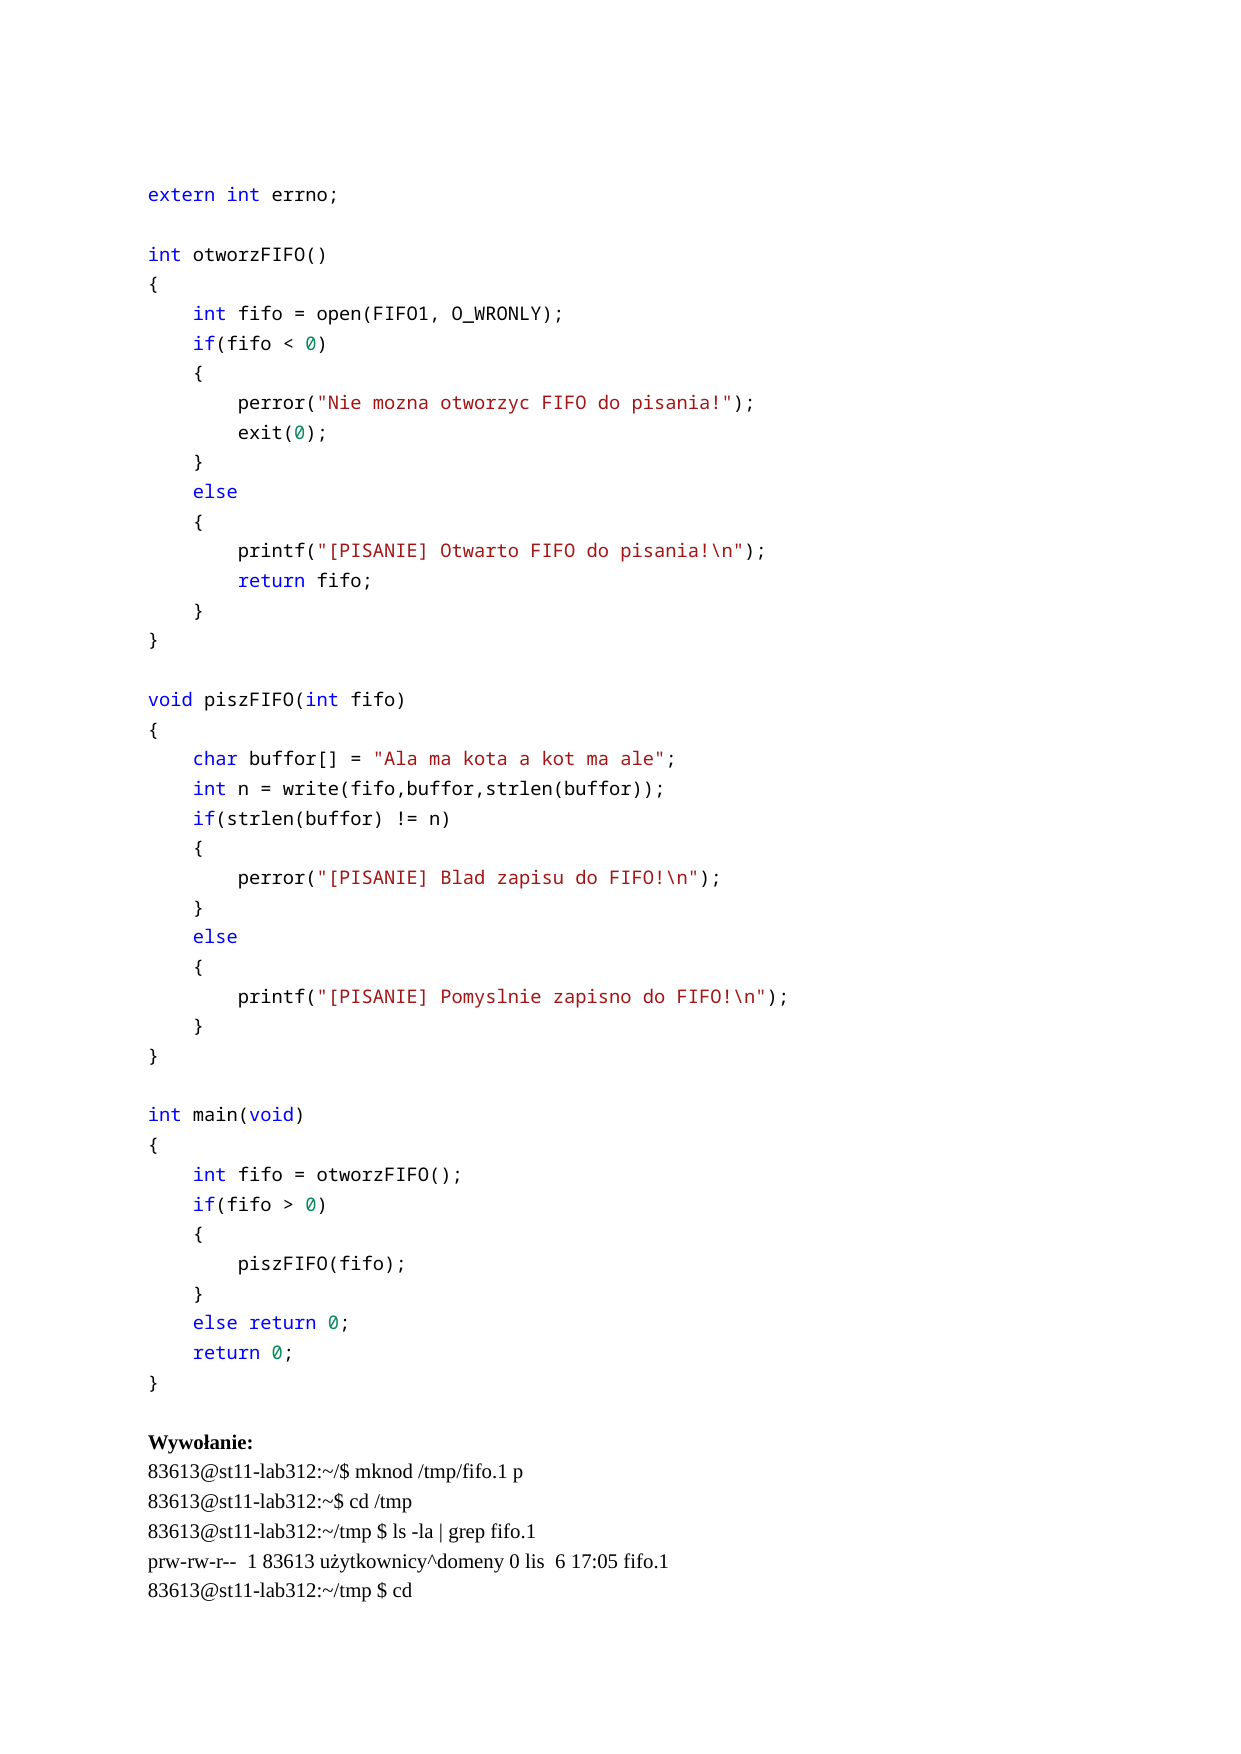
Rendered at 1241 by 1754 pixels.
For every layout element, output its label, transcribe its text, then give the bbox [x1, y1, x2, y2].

text else [148, 919, 1093, 949]
text 83613@st11-lab312:~/$ mknod /tmp/fifo.1 p [148, 1454, 1093, 1483]
text { [148, 1216, 1093, 1246]
text } [148, 1276, 1093, 1305]
text return fifo; [148, 563, 1093, 593]
text 83613@st11-lab312:~$ cd /tmp [148, 1483, 1093, 1513]
text Wywołanie: [148, 1424, 1093, 1454]
text } [148, 593, 1093, 623]
text { [148, 830, 1093, 860]
text extern int errno; [148, 177, 1093, 207]
text exit(0); [148, 415, 1093, 444]
text int main(void) [148, 1098, 1093, 1127]
text if(strlen(buffor) != n) [148, 801, 1093, 830]
text int fifo = otworzFIFO(); [148, 1157, 1093, 1187]
text perror("Nie mozna otworzyc FIFO do pisania!"); [148, 385, 1093, 415]
text prw-rw-r-- 1 83613 użytkownicy^domeny 0 lis 6 17:05 fifo.1 [148, 1543, 1093, 1573]
text { [148, 355, 1093, 385]
text printf("[PISANIE] Pomyslnie zapisno do FIFO!\n"); [148, 979, 1093, 1008]
text 83613@st11-lab312:~/tmp $ cd [148, 1573, 1093, 1602]
text printf("[PISANIE] Otwarto FIFO do pisania!\n"); [148, 533, 1093, 563]
text { [148, 949, 1093, 979]
text if(fifo < 0) [148, 326, 1093, 355]
text else [148, 474, 1093, 504]
text int fifo = open(FIFO1, O_WRONLY); [148, 296, 1093, 326]
text if(fifo > 0) [148, 1187, 1093, 1216]
text } [148, 890, 1093, 919]
text piszFIFO(fifo); [148, 1246, 1093, 1276]
text int n = write(fifo,buffor,strlen(buffor)); [148, 771, 1093, 801]
text { [148, 504, 1093, 533]
text } [148, 444, 1093, 474]
text } [148, 623, 1093, 652]
text perror("[PISANIE] Blad zapisu do FIFO!\n"); [148, 860, 1093, 890]
text } [148, 1008, 1093, 1038]
text } [148, 1365, 1093, 1394]
text char buffor[] = "Ala ma kota a kot ma ale"; [148, 741, 1093, 771]
text 83613@st11-lab312:~/tmp $ ls -la | grep fifo.1 [148, 1513, 1093, 1543]
text return 0; [148, 1335, 1093, 1365]
text else return 0; [148, 1305, 1093, 1335]
text { [148, 266, 1093, 296]
text { [148, 1127, 1093, 1157]
text void piszFIFO(int fifo) [148, 682, 1093, 712]
text } [148, 1038, 1093, 1068]
text int otworzFIFO() [148, 237, 1093, 266]
text { [148, 712, 1093, 741]
